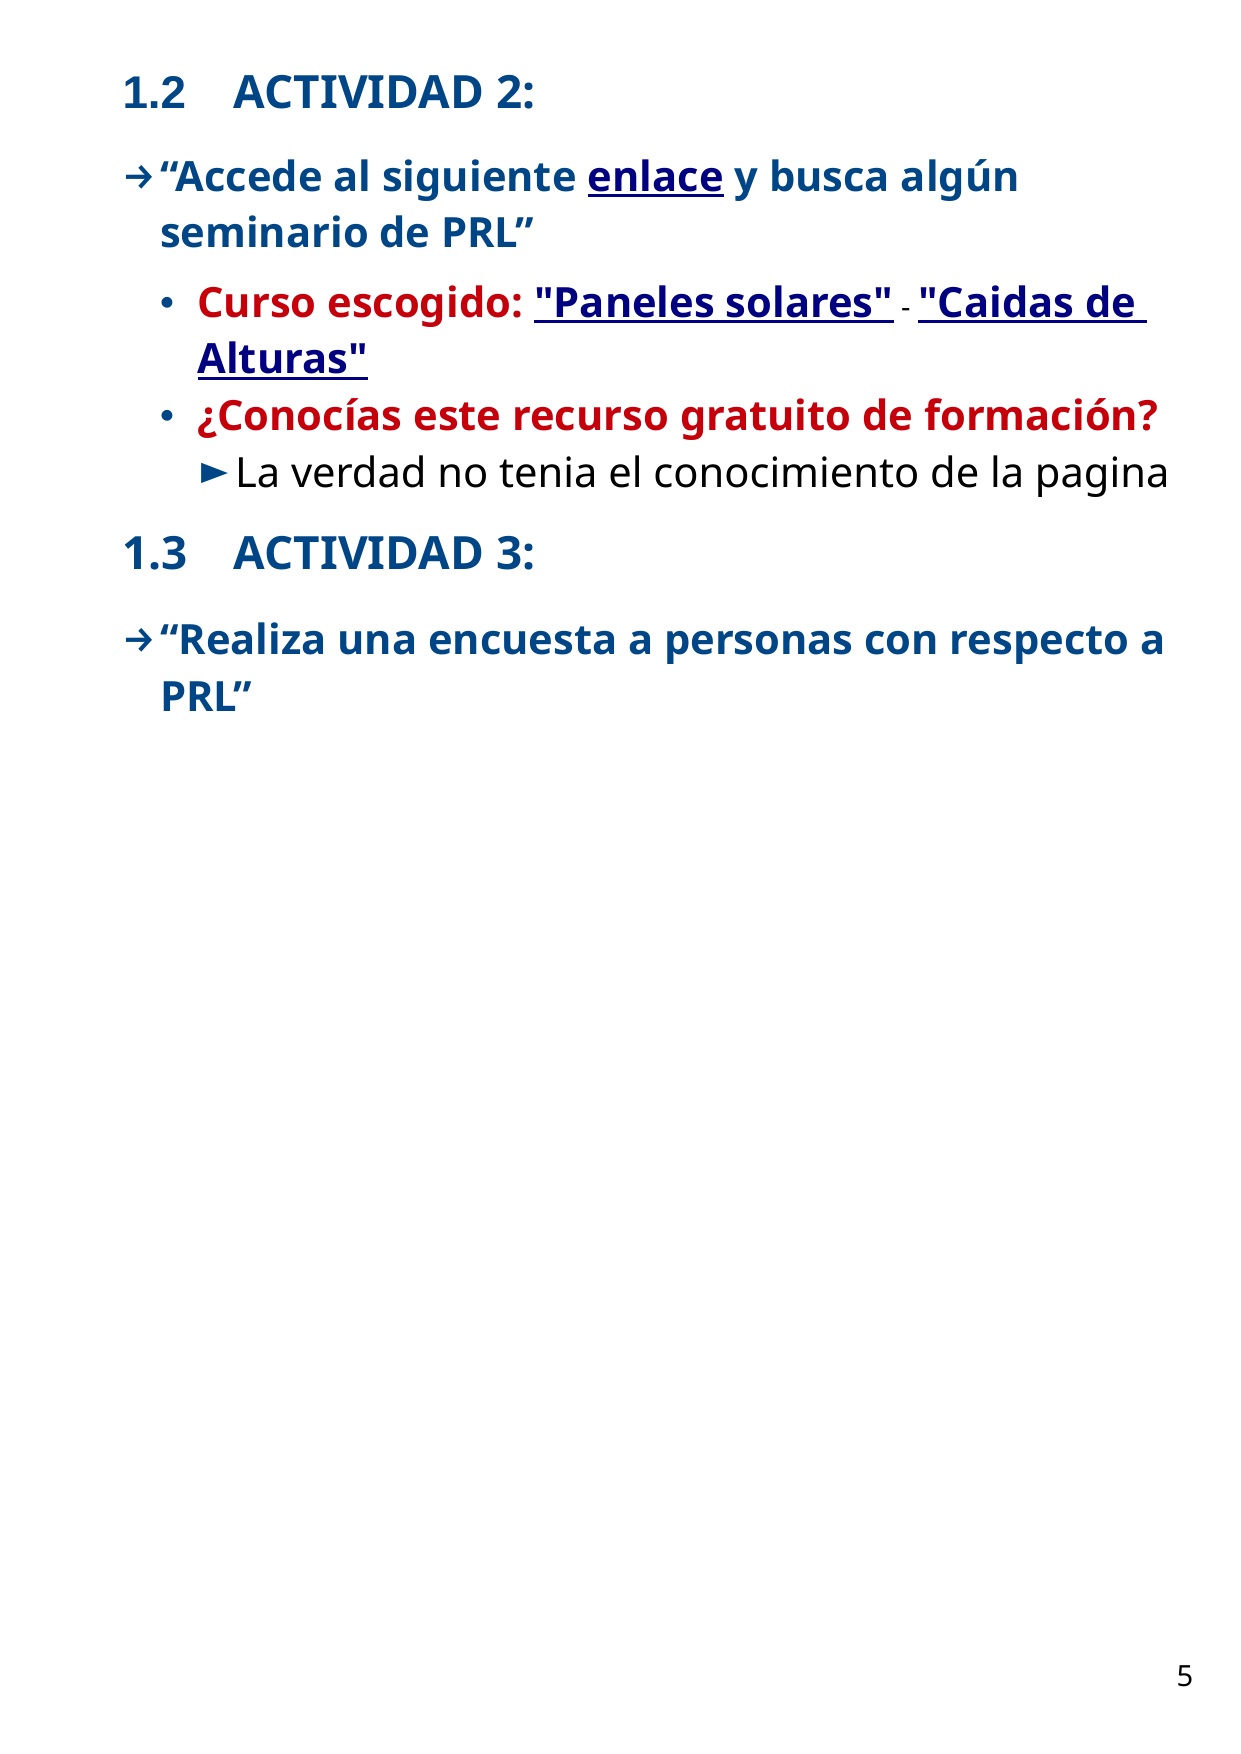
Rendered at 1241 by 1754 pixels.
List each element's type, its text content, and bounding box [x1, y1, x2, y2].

list La verdad no tenia el conocimiento de la pagina [197, 443, 1193, 499]
list Curso escogido: "Paneles solares" - "Caidas de Alturas" [160, 272, 1193, 386]
subtitle ACTIVIDAD 3: [122, 520, 1193, 583]
subtitle “Accede al siguiente enlace y busca algún seminario de PRL” [122, 146, 1193, 260]
subtitle “Realiza una encuesta a personas con respecto a PRL” [122, 610, 1193, 723]
subtitle ACTIVIDAD 2: [122, 59, 1193, 121]
list ¿Conocías este recurso gratuito de formación? [160, 386, 1193, 443]
